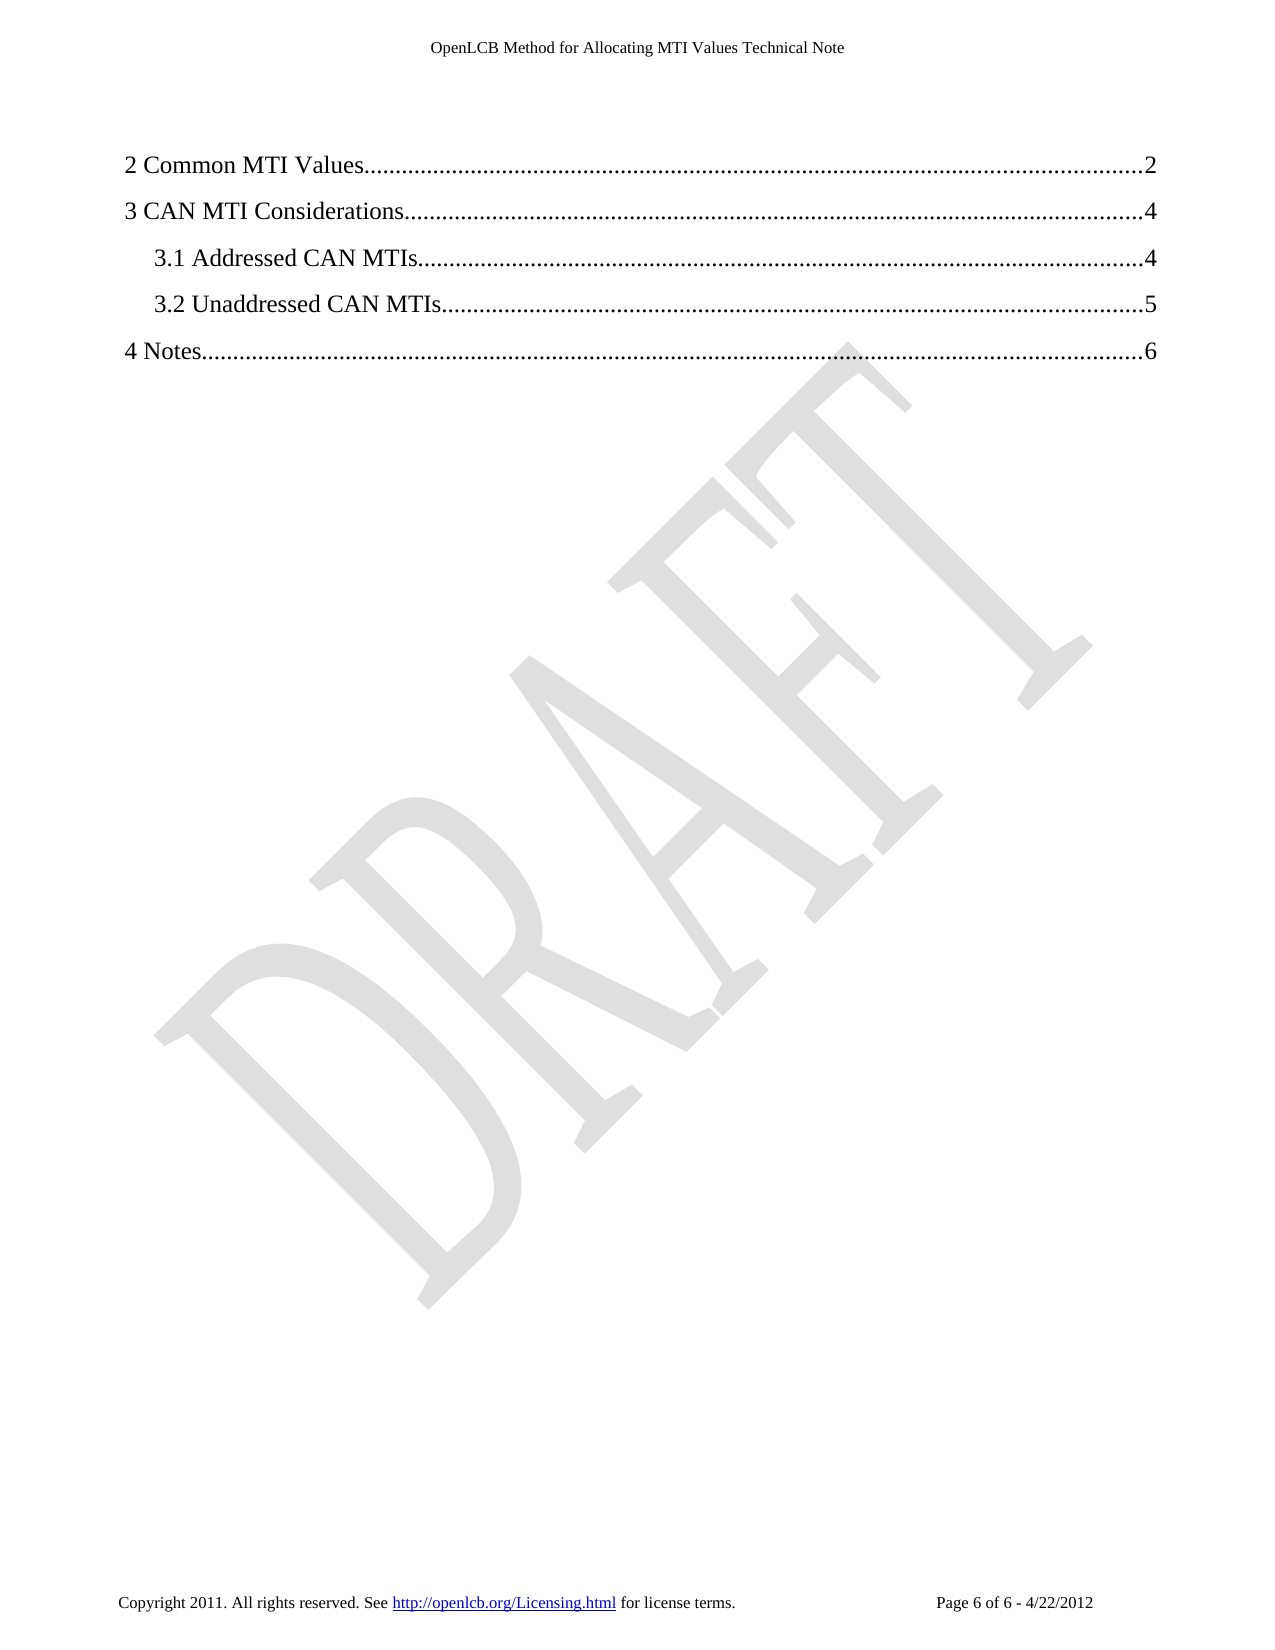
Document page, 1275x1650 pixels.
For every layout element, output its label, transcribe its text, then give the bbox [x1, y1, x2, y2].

text 3 CAN MTI Considerations 4 [118, 196, 1157, 225]
text 4 Notes 6 [118, 336, 1157, 364]
text 3.2 Unaddressed CAN MTIs 5 [148, 289, 1157, 318]
text 3.1 Addressed CAN MTIs 4 [148, 243, 1157, 272]
text 2 Common MTI Values 2 [118, 150, 1157, 179]
